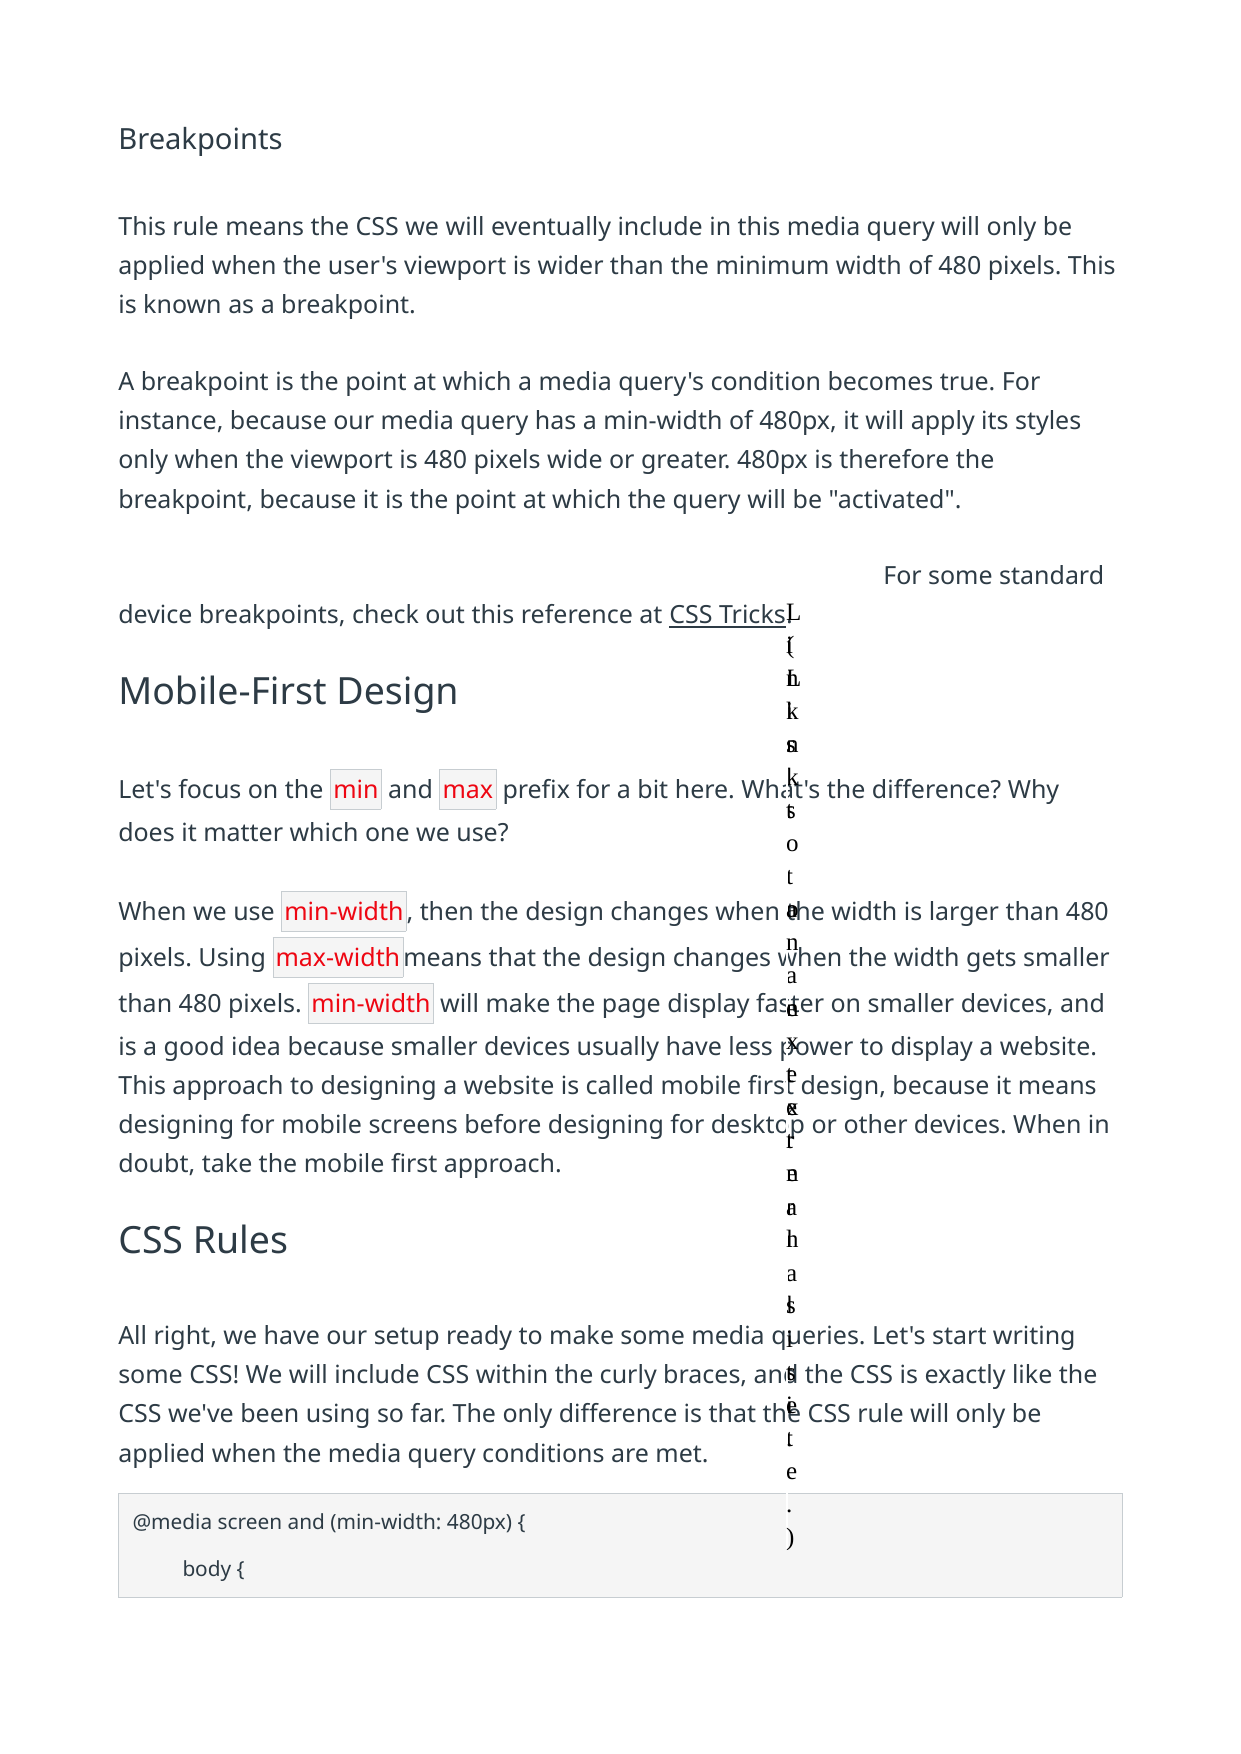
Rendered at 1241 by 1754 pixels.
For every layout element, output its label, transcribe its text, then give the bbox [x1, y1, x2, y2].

subtitle CSS Rules [118, 1213, 786, 1264]
subtitle CSS Rules [788, 1213, 1122, 1264]
text For some standard device breakpoints, check out this reference at CSS Tricks. [118, 558, 1122, 631]
subtitle Mobile-First Design [118, 664, 786, 716]
text This rule means the CSS we will eventually include in this media query will only be applied when the user's viewport is wider than the minimum width of 480 pixels. This is known as a breakpoint. [118, 209, 1122, 321]
text All right, we have our setup ready to make some media queries. Let's start writing some CSS! We will include CSS within the curly braces, and the CSS is exactly like the CSS we've been using so far. The only difference is that the CSS rule will only be applied when the media query conditions are met. [788, 1318, 1122, 1469]
text @media screen and (min-width: 480px) { [788, 1494, 1122, 1536]
text A breakpoint is the point at which a media query's condition becomes true. For instance, because our media query has a min-width of 480px, it will apply its styles only when the viewport is 480 pixels wide or greater. 480px is therefore the breakpoint, because it is the point at which the query will be "activated". [118, 364, 1122, 515]
text body { [119, 1540, 1122, 1597]
text Let's focus on the min and max prefix for a bit here. What's the difference? Why does it matter which one we use? [118, 769, 786, 848]
text @media screen and (min-width: 480px) { [119, 1494, 786, 1536]
text Let's focus on the min and max prefix for a bit here. What's the difference? Why does it matter which one we use? [788, 769, 1122, 848]
text All right, we have our setup ready to make some media queries. Let's start writing some CSS! We will include CSS within the curly braces, and the CSS is exactly like the CSS we've been using so far. The only difference is that the CSS rule will only be applied when the media query conditions are met. [118, 1318, 786, 1469]
text When we use min-width, then the design changes when the width is larger than 480 pixels. Using max-widthmeans that the design changes when the width gets smaller than 480 pixels. min-width will make the page display faster on smaller devices, and is a good idea because smaller devices usually have less power to display a website. This approach to designing a website is called mobile first design, because it means designing for mobile screens before designing for desktop or other devices. When in doubt, take the mobile first approach. [788, 891, 1122, 1180]
subtitle Breakpoints [118, 118, 1122, 158]
text When we use min-width, then the design changes when the width is larger than 480 pixels. Using max-widthmeans that the design changes when the width gets smaller than 480 pixels. min-width will make the page display faster on smaller devices, and is a good idea because smaller devices usually have less power to display a website. This approach to designing a website is called mobile first design, because it means designing for mobile screens before designing for desktop or other devices. When in doubt, take the mobile first approach. [118, 891, 786, 1180]
subtitle Mobile-First Design [788, 664, 1122, 716]
